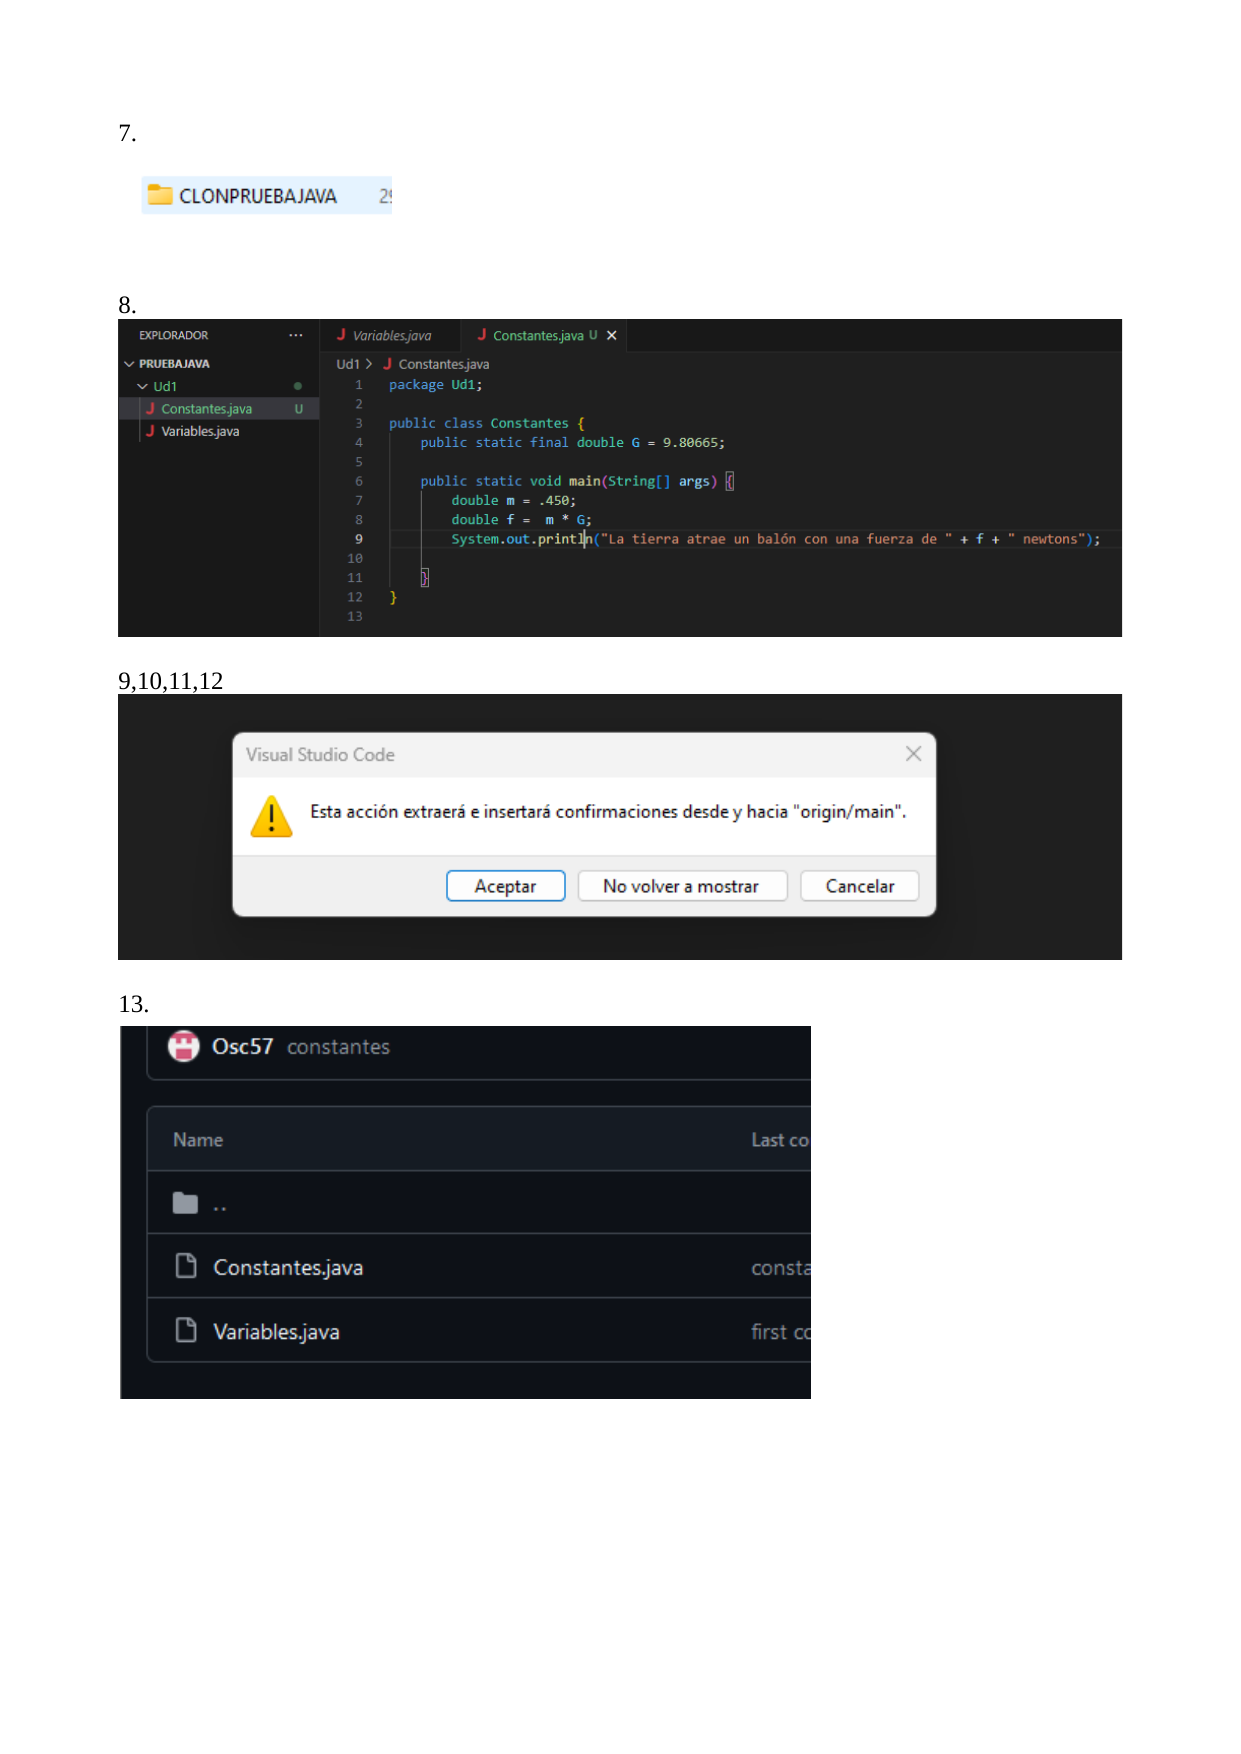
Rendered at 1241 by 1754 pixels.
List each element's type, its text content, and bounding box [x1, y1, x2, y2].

picture [120, 167, 392, 216]
picture [118, 319, 1123, 637]
text 9,10,11,12 [118, 666, 1122, 694]
picture [120, 1026, 811, 1399]
text 7. [118, 118, 1122, 147]
text 8. [118, 291, 1122, 319]
picture [118, 694, 1123, 960]
text 13. [118, 989, 1122, 1017]
